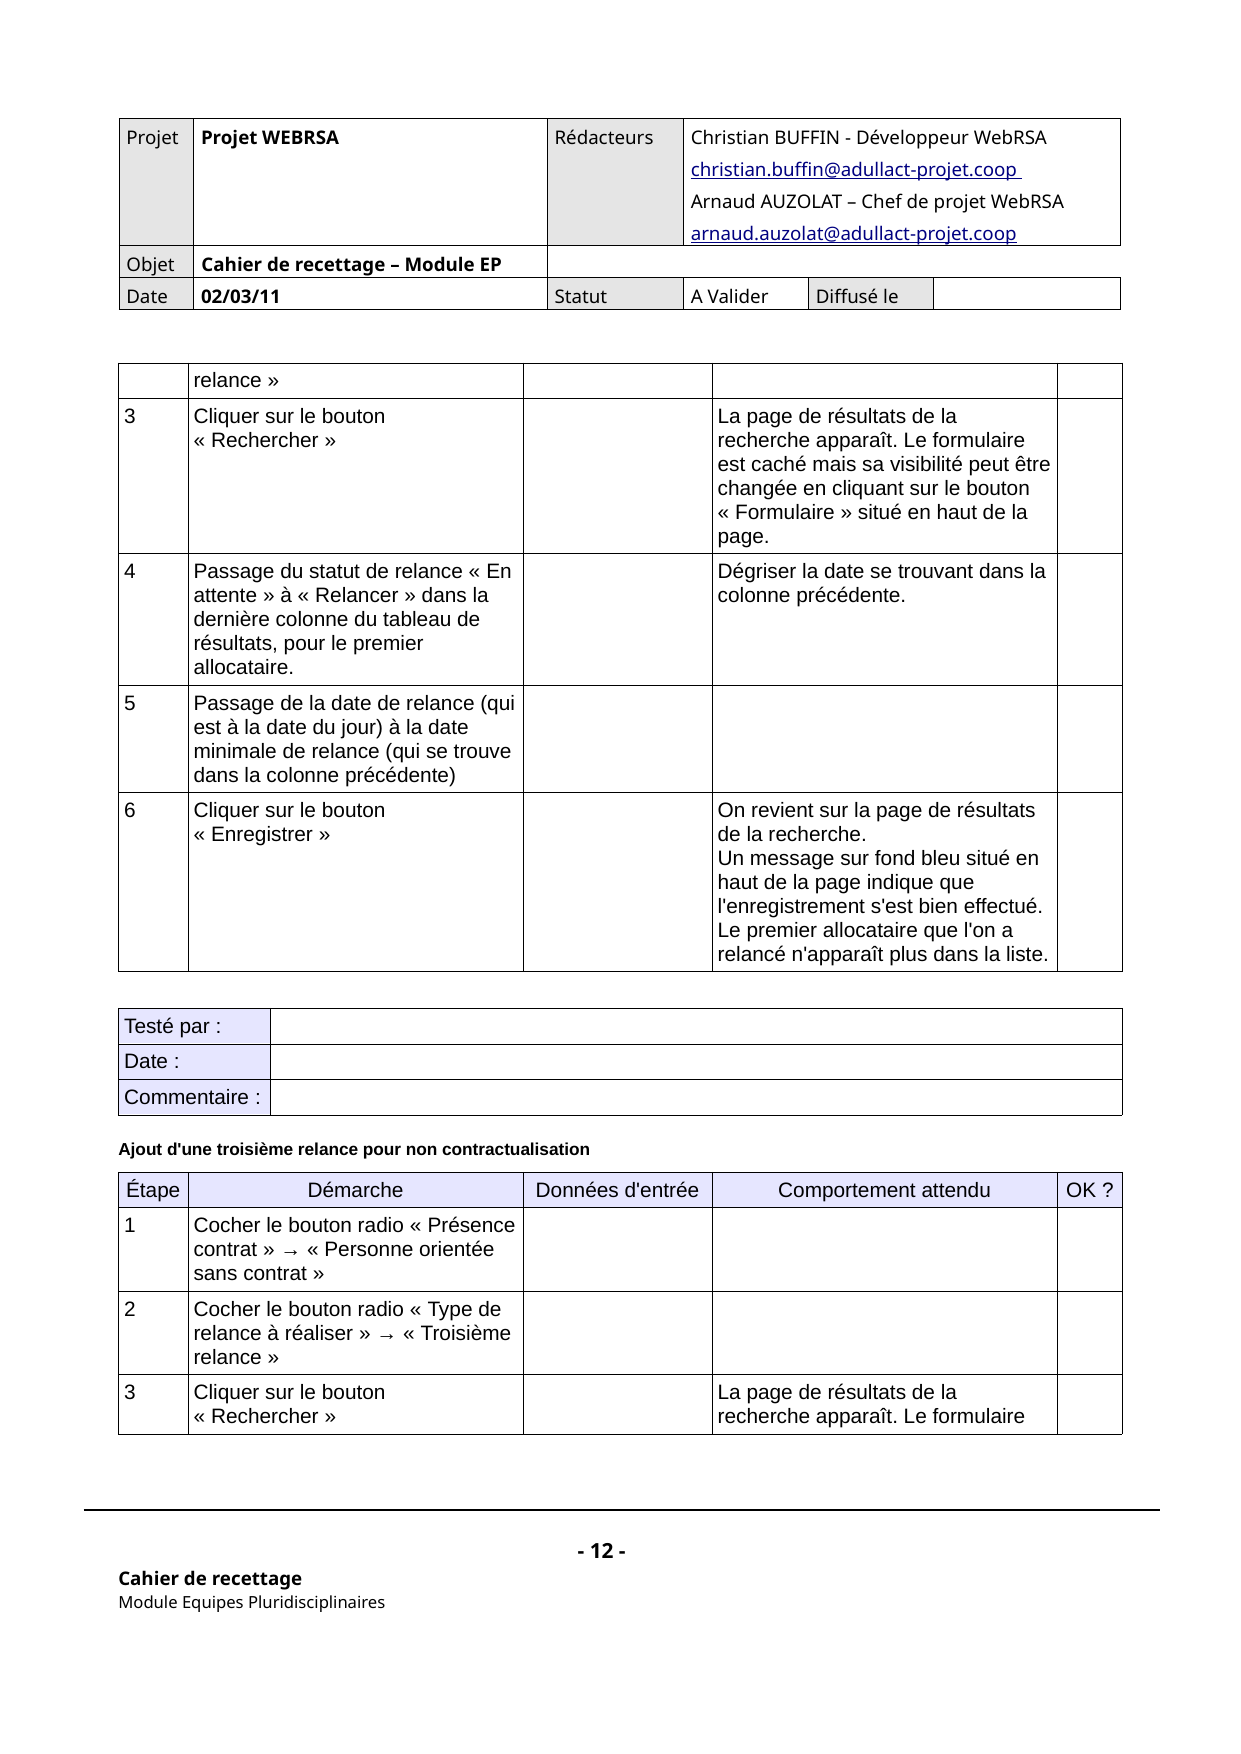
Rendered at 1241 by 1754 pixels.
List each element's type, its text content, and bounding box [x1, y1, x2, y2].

table_cell Commentaire : [119, 1080, 270, 1114]
table_cell Cliquer sur le bouton « Enregistrer » [189, 793, 523, 971]
table_cell Dégriser la date se trouvant dans la colonne précédente. [713, 554, 1057, 685]
table_cell [1058, 364, 1122, 398]
table_cell [713, 1292, 1057, 1374]
table_cell 1 [119, 1208, 188, 1291]
table_cell [524, 554, 712, 685]
table_cell Passage de la date de relance (qui est à la date du jour) à la date minimale de relance (qui se trouve dans la colonne précédente) [189, 686, 523, 792]
table_cell [1058, 793, 1122, 971]
table_cell Cliquer sur le bouton « Rechercher » [189, 1375, 523, 1434]
table_cell [524, 793, 712, 971]
table_cell Cliquer sur le bouton « Rechercher » [189, 399, 523, 553]
table_cell 4 [119, 554, 188, 685]
table_cell [524, 399, 712, 553]
table_cell [271, 1045, 1122, 1079]
table_cell [1058, 554, 1122, 685]
table_cell [524, 1208, 712, 1291]
table_header [271, 1009, 1122, 1043]
table_cell 3 [119, 399, 188, 553]
table_cell [1058, 1292, 1122, 1374]
table_cell [713, 364, 1057, 398]
table_cell [119, 364, 188, 398]
table_cell [713, 1208, 1057, 1291]
table_cell [524, 364, 712, 398]
table_header Testé par : [119, 1009, 270, 1043]
table_cell [524, 1375, 712, 1434]
table_header OK ? [1058, 1173, 1122, 1207]
table_cell Passage du statut de relance « En attente » à « Relancer » dans la dernière colonne du tableau de résultats, pour le premier allocataire. [189, 554, 523, 685]
table_cell [271, 1080, 1122, 1114]
table_cell relance » [189, 364, 523, 398]
table_cell On revient sur la page de résultats de la recherche. Un message sur fond bleu situé en haut de la page indique que l'enregistrement s'est bien effectué. Le premier allocataire que l'on a relancé n'apparaît plus dans la liste. [713, 793, 1057, 971]
table_header Données d'entrée [524, 1173, 712, 1207]
table_cell Cocher le bouton radio « Type de relance à réaliser » → « Troisième relance » [189, 1292, 523, 1374]
table_cell [1058, 1208, 1122, 1291]
table_cell [524, 686, 712, 792]
table_cell 5 [119, 686, 188, 792]
table_cell 3 [119, 1375, 188, 1434]
table_cell 2 [119, 1292, 188, 1374]
table_cell [713, 686, 1057, 792]
table_cell La page de résultats de la recherche apparaît. Le formulaire est caché mais sa visibilité peut être changée en cliquant sur le bouton « Formulaire » situé en haut de la page. [713, 399, 1057, 553]
table_cell [1058, 686, 1122, 792]
table_header Étape [119, 1173, 188, 1207]
table_cell La page de résultats de la recherche apparaît. Le formulaire [713, 1375, 1057, 1434]
table_cell [1058, 1375, 1122, 1434]
table_cell [524, 1292, 712, 1374]
table_header Comportement attendu [713, 1173, 1057, 1207]
subtitle Ajout d'une troisième relance pour non contractualisation [118, 1139, 1122, 1159]
table_header Démarche [189, 1173, 523, 1207]
table_cell Cocher le bouton radio « Présence contrat » → « Personne orientée sans contrat » [189, 1208, 523, 1291]
table_cell [1058, 399, 1122, 553]
table_cell Date : [119, 1045, 270, 1079]
table_cell 6 [119, 793, 188, 971]
